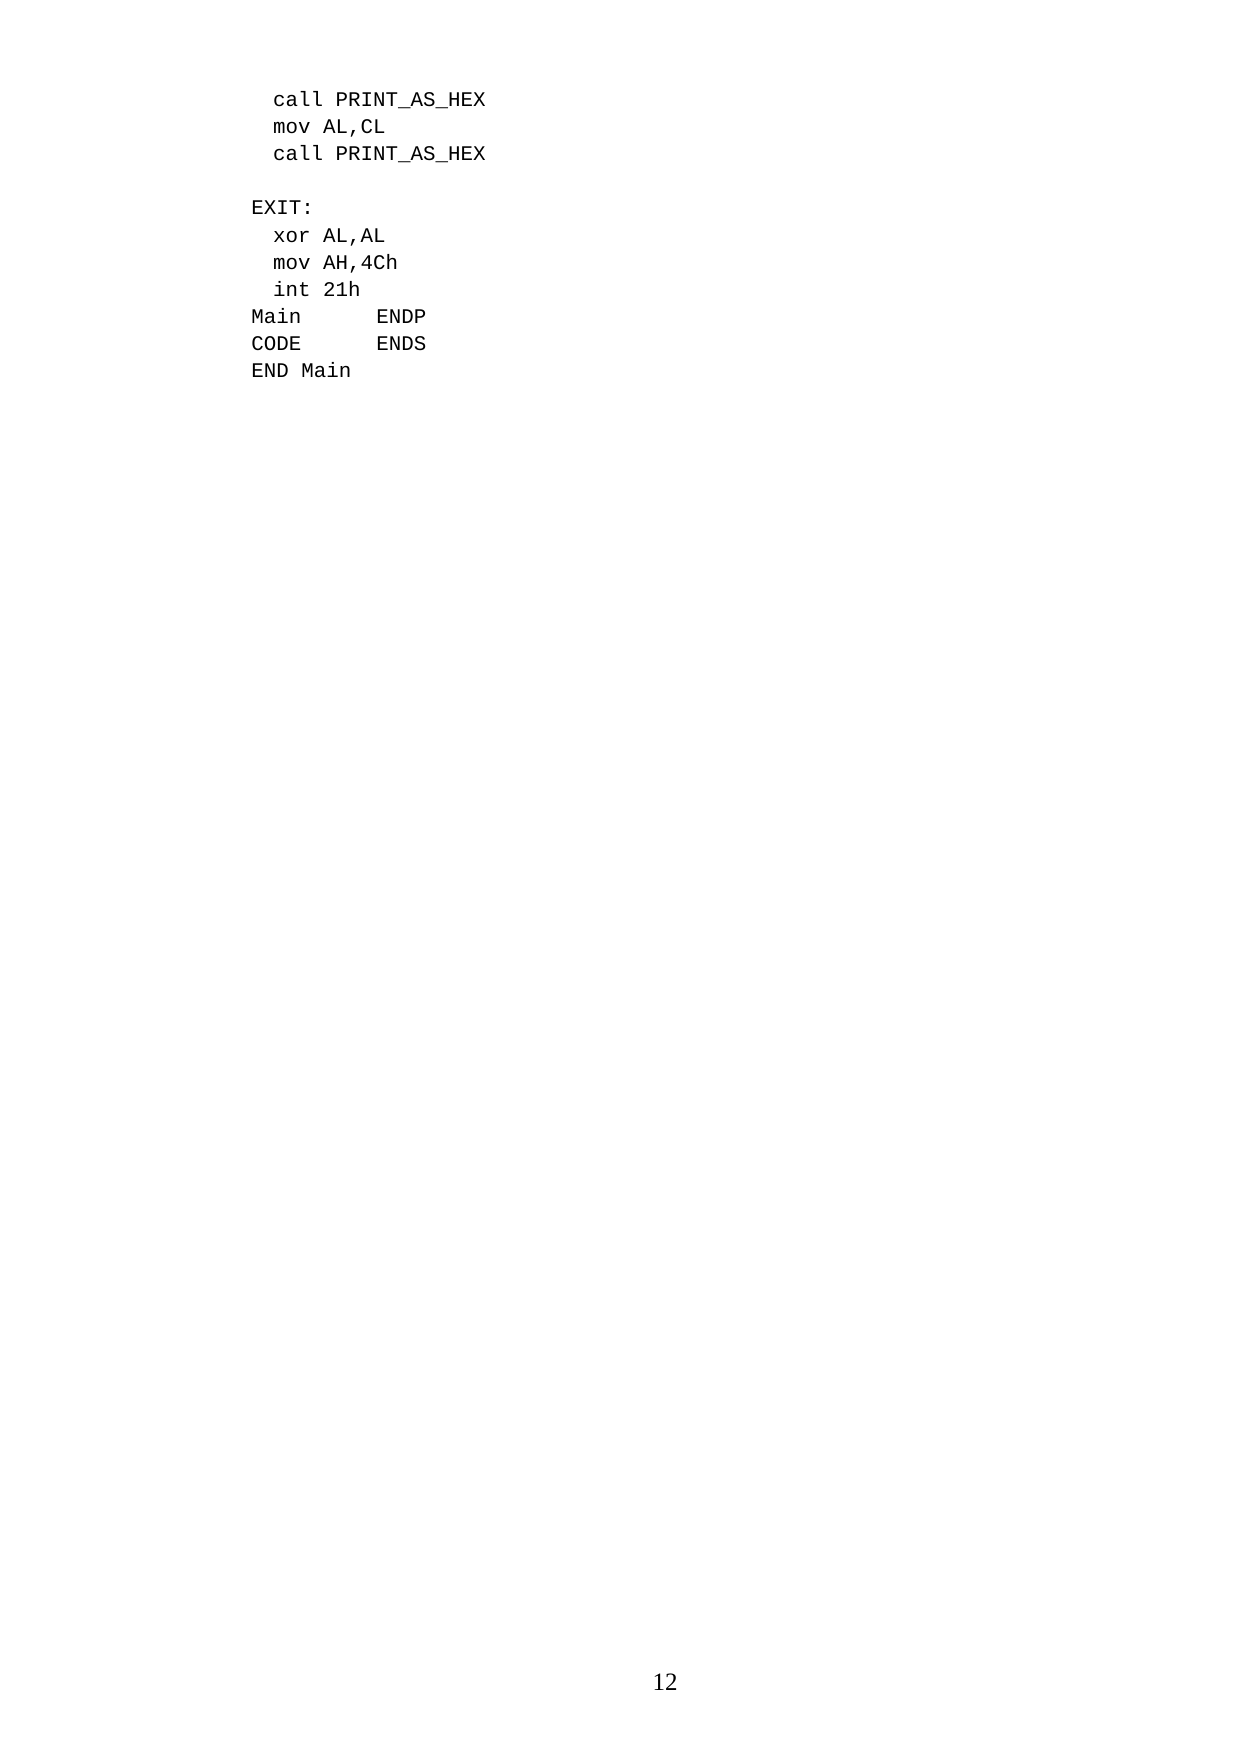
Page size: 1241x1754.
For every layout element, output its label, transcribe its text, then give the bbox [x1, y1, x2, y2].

text mov AL,CL [177, 116, 1152, 139]
text Main ENDP [177, 306, 1152, 330]
text call PRINT_AS_HEX [177, 143, 1152, 167]
text call PRINT_AS_HEX [177, 89, 1152, 112]
text int 21h [177, 279, 1152, 303]
text EXIT: [177, 197, 1152, 221]
text xor AL,AL [177, 224, 1152, 248]
text END Main [177, 361, 1152, 384]
text CODE ENDS [177, 333, 1152, 357]
text mov AH,4Ch [177, 252, 1152, 275]
